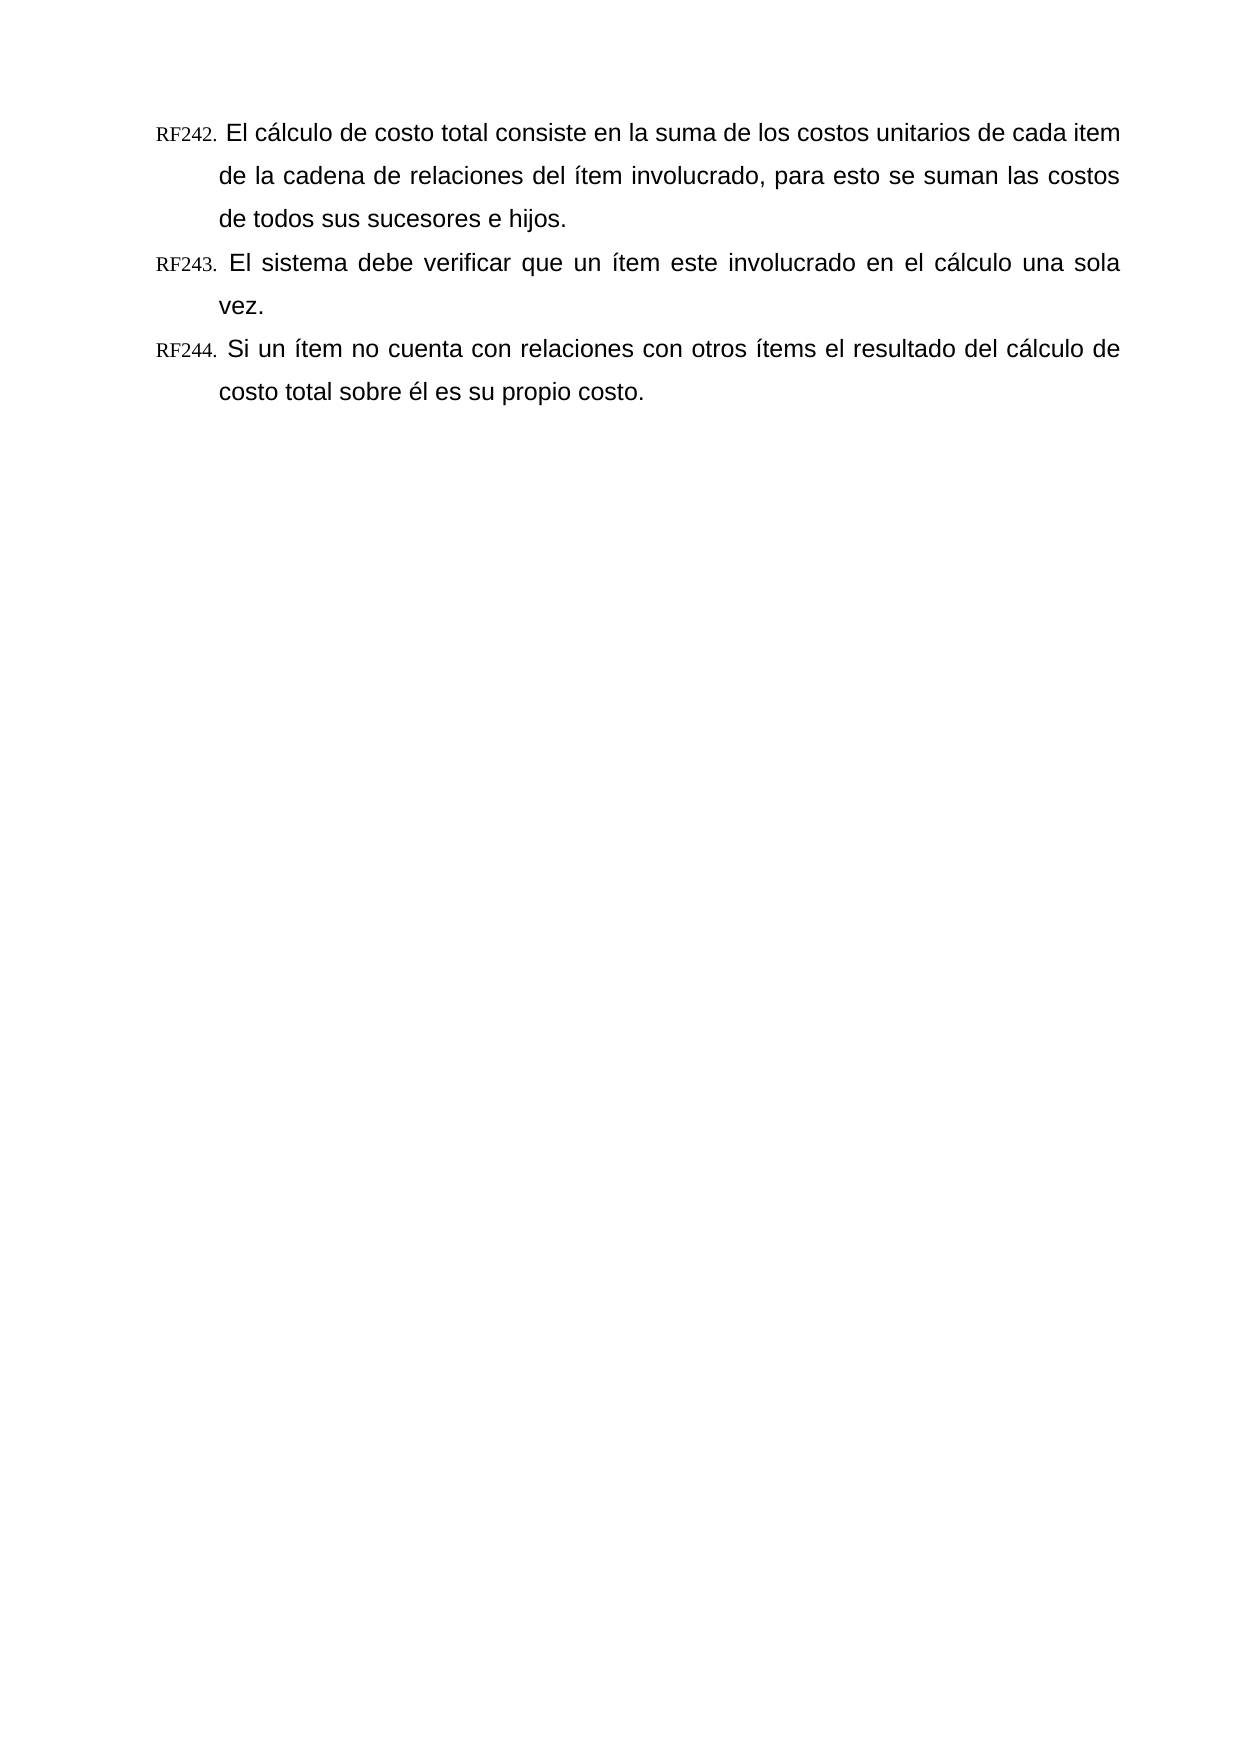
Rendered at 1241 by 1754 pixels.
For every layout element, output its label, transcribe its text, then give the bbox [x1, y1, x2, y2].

list El cálculo de costo total consiste en la suma de los costos unitarios de cada item de la cadena de relaciones del ítem involucrado, para esto se suman las costos de todos sus sucesores e hijos. [156, 118, 1122, 233]
list Si un ítem no cuenta con relaciones con otros ítems el resultado del cálculo de costo total sobre él es su propio costo. [156, 334, 1122, 406]
list El sistema debe verificar que un ítem este involucrado en el cálculo una sola vez. [156, 247, 1122, 319]
